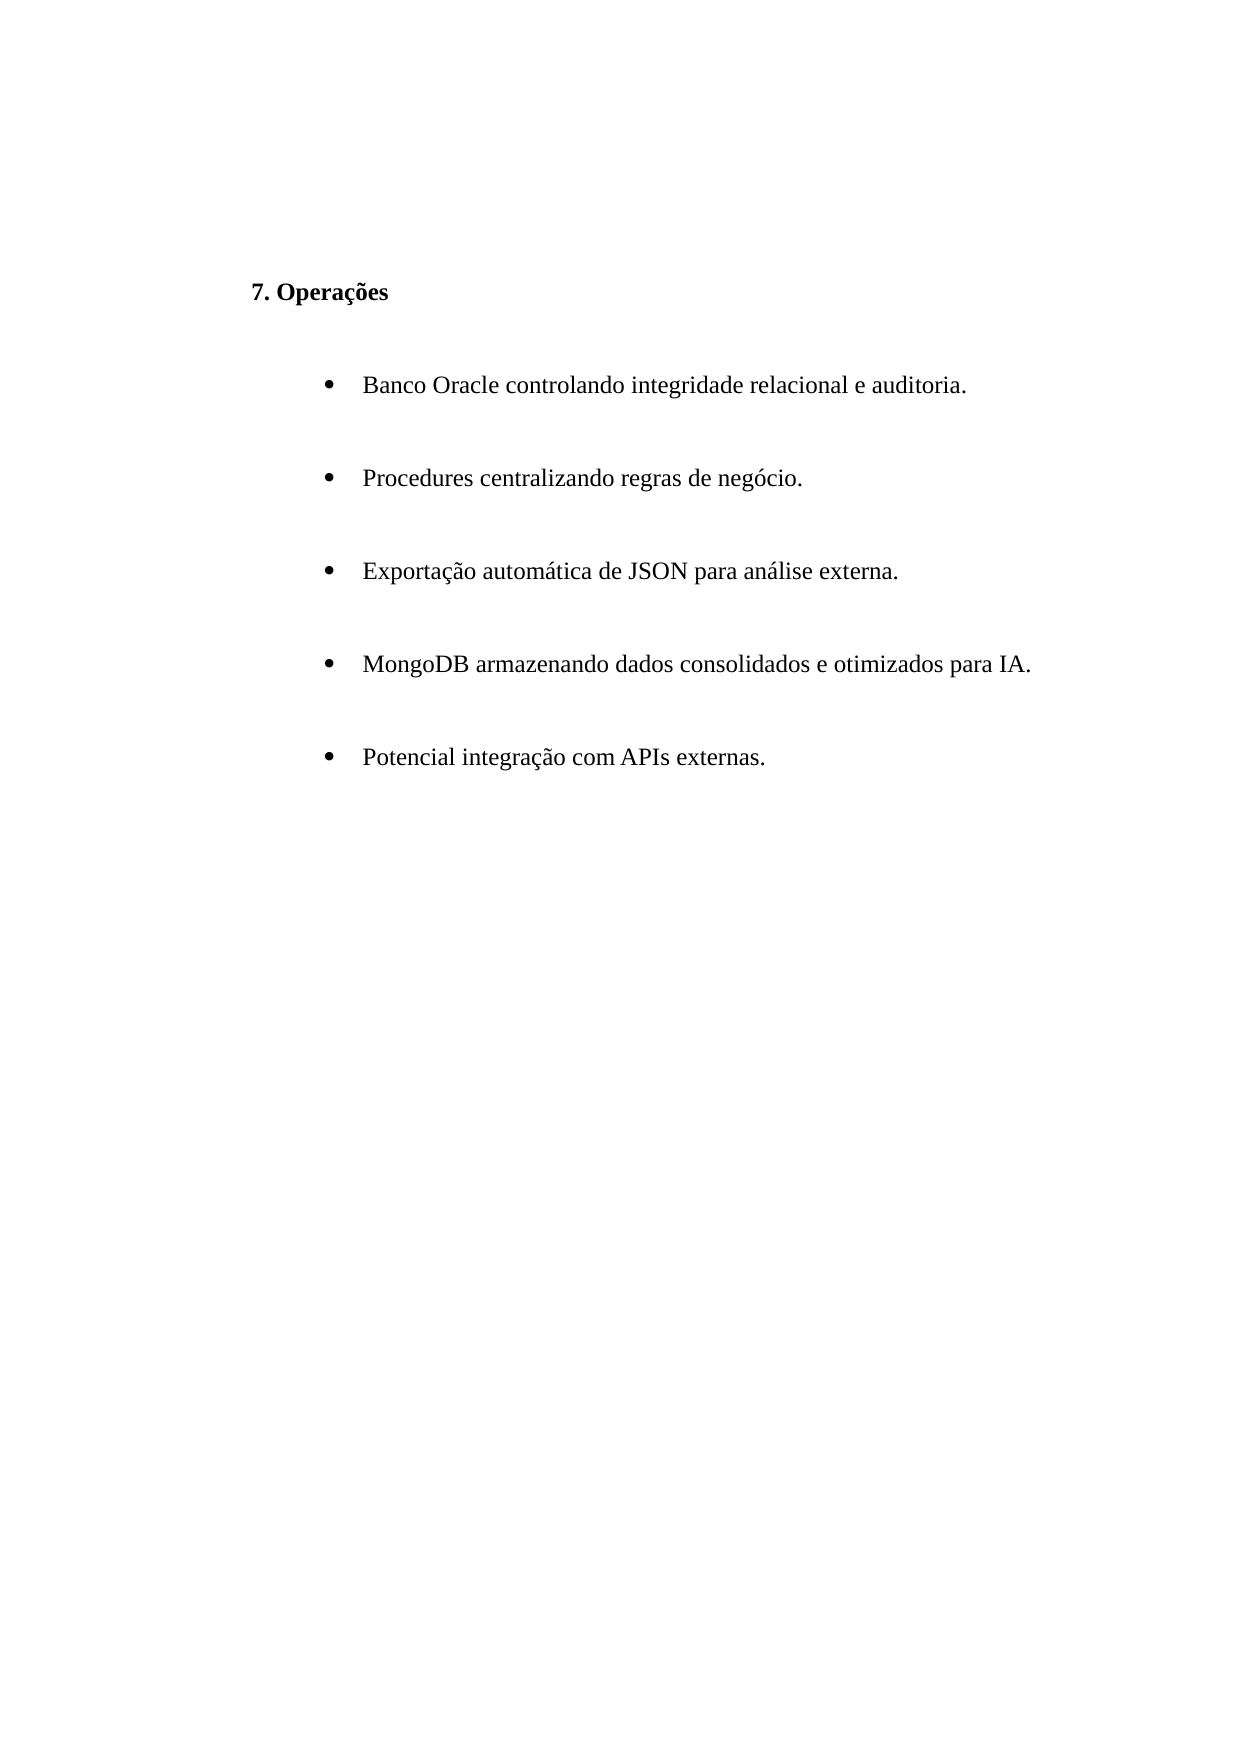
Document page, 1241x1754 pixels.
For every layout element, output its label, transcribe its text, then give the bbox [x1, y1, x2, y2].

text 7. Operações [177, 277, 1122, 305]
list Potencial integração com APIs externas. [325, 742, 1122, 771]
list Exportação automática de JSON para análise externa. [325, 556, 1122, 585]
list Banco Oracle controlando integridade relacional e auditoria. [325, 370, 1122, 398]
list MongoDB armazenando dados consolidados e otimizados para IA. [325, 649, 1122, 678]
list Procedures centralizando regras de negócio. [325, 463, 1122, 492]
